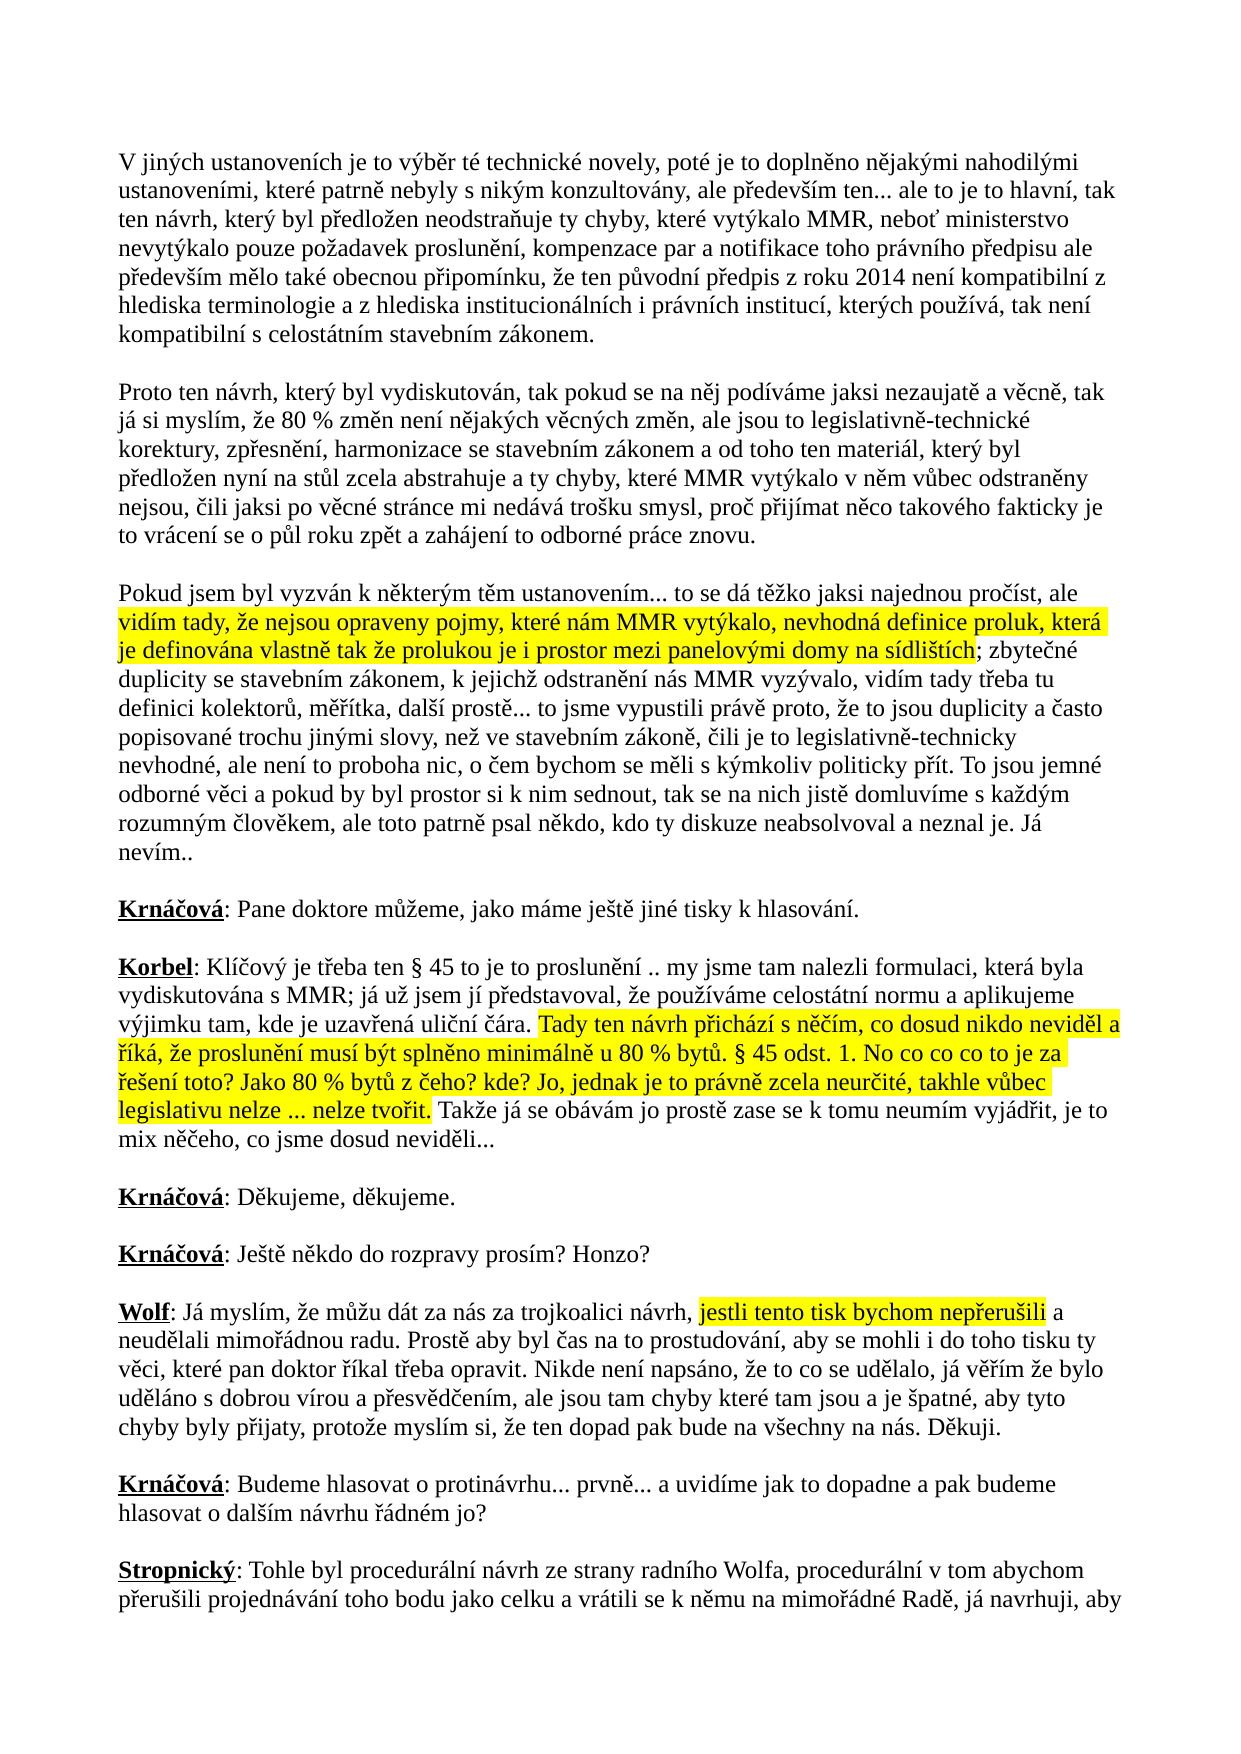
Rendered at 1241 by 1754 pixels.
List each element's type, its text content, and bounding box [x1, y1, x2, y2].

text V jiných ustanoveních je to výběr té technické novely, poté je to doplněno nějakými nahodilými ustanoveními, které patrně nebyly s nikým konzultovány, ale především ten... ale to je to hlavní, tak ten návrh, který byl předložen neodstraňuje ty chyby, které vytýkalo MMR, neboť ministerstvo nevytýkalo pouze požadavek proslunění, kompenzace par a notifikace toho právního předpisu ale především mělo také obecnou připomínku, že ten původní předpis z roku 2014 není kompatibilní z hlediska terminologie a z hlediska institucionálních i právních institucí, kterých používá, tak není kompatibilní s celostátním stavebním zákonem. [118, 147, 1122, 348]
text Stropnický: Tohle byl procedurální návrh ze strany radního Wolfa, procedurální v tom abychom přerušili projednávání toho bodu jako celku a vrátili se k němu na mimořádné Radě, já navrhuji, aby [118, 1556, 1122, 1613]
text Krnáčová: Děkujeme, děkujeme. [118, 1182, 1122, 1211]
text Proto ten návrh, který byl vydiskutován, tak pokud se na něj podíváme jaksi nezaujatě a věcně, tak já si myslím, že 80 % změn není nějakých věcných změn, ale jsou to legislativně-technické korektury, zpřesnění, harmonizace se stavebním zákonem a od toho ten materiál, který byl předložen nyní na stůl zcela abstrahuje a ty chyby, které MMR vytýkalo v něm vůbec odstraněny nejsou, čili jaksi po věcné stránce mi nedává trošku smysl, proč přijímat něco takového fakticky je to vrácení se o půl roku zpět a zahájení to odborné práce znovu. [118, 377, 1122, 549]
text Korbel: Klíčový je třeba ten § 45 to je to proslunění .. my jsme tam nalezli formulaci, která byla vydiskutována s MMR; já už jsem jí představoval, že používáme celostátní normu a aplikujeme výjimku tam, kde je uzavřená uliční čára. Tady ten návrh přichází s něčím, co dosud nikdo neviděl a říká, že proslunění musí být splněno minimálně u 80 % bytů. § 45 odst. 1. No co co co to je za řešení toto? Jako 80 % bytů z čeho? kde? Jo, jednak je to právně zcela neurčité, takhle vůbec legislativu nelze ... nelze tvořit. Takže já se obávám jo prostě zase se k tomu neumím vyjádřit, je to mix něčeho, co jsme dosud neviděli... [118, 952, 1122, 1153]
text Pokud jsem byl vyzván k některým těm ustanovením... to se dá těžko jaksi najednou pročíst, ale vidím tady, že nejsou opraveny pojmy, které nám MMR vytýkalo, nevhodná definice proluk, která je definována vlastně tak že prolukou je i prostor mezi panelovými domy na sídlištích; zbytečné duplicity se stavebním zákonem, k jejichž odstranění nás MMR vyzývalo, vidím tady třeba tu definici kolektorů, měřítka, další prostě... to jsme vypustili právě proto, že to jsou duplicity a často popisované trochu jinými slovy, než ve stavebním zákoně, čili je to legislativně-technicky nevhodné, ale není to proboha nic, o čem bychom se měli s kýmkoliv politicky přít. To jsou jemné odborné věci a pokud by byl prostor si k nim sednout, tak se na nich jistě domluvíme s každým rozumným člověkem, ale toto patrně psal někdo, kdo ty diskuze neabsolvoval a neznal je. Já nevím.. [118, 578, 1122, 866]
text Krnáčová: Ještě někdo do rozpravy prosím? Honzo? [118, 1239, 1122, 1268]
text Wolf: Já myslím, že můžu dát za nás za trojkoalici návrh, jestli tento tisk bychom nepřerušili a neudělali mimořádnou radu. Prostě aby byl čas na to prostudování, aby se mohli i do toho tisku ty věci, které pan doktor říkal třeba opravit. Nikde není napsáno, že to co se udělalo, já věřím že bylo uděláno s dobrou vírou a přesvědčením, ale jsou tam chyby které tam jsou a je špatné, aby tyto chyby byly přijaty, protože myslím si, že ten dopad pak bude na všechny na nás. Děkuji. [118, 1297, 1122, 1441]
text Krnáčová: Pane doktore můžeme, jako máme ještě jiné tisky k hlasování. [118, 894, 1122, 923]
text Krnáčová: Budeme hlasovat o protinávrhu... prvně... a uvidíme jak to dopadne a pak budeme hlasovat o dalším návrhu řádném jo? [118, 1469, 1122, 1527]
